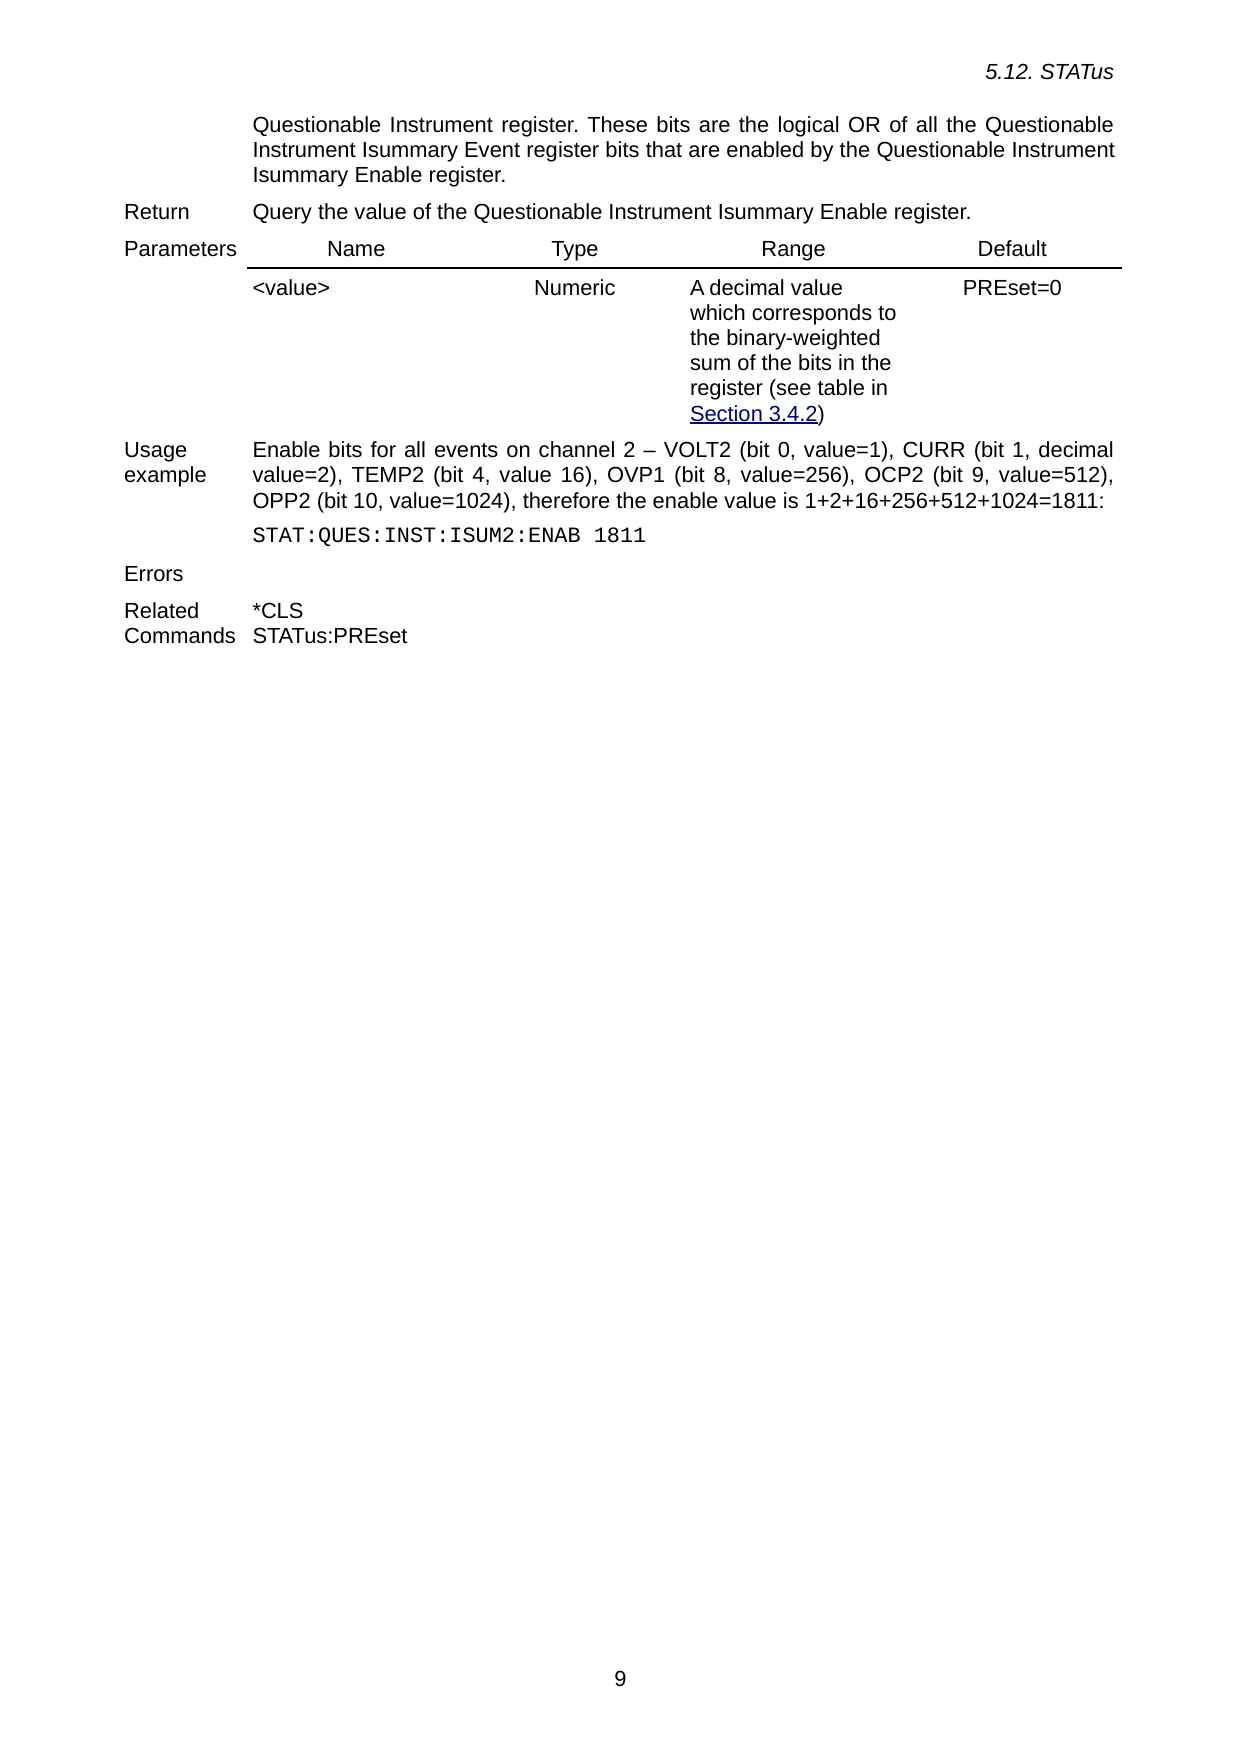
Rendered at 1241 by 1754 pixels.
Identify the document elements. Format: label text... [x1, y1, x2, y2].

table_cell Enable bits for all events on channel 2 – VOLT2 (bit 0, value=1), CURR (bit 1, decimal value=2), TEMP2 (bit 4, value 16), OVP1 (bit 8, value=256), OCP2 (bit 9, value=512), OPP2 (bit 10, value=1024), therefore the enable value is 1+2+16+256+512+1024=1811: STAT:QUES:INST:ISUM2:ENAB 1811 [247, 431, 1122, 555]
table_cell Questionable Instrument register. These bits are the logical OR of all the Questionable Instrument Isummary Event register bits that are enabled by the Questionable Instrument Isummary Enable register. [247, 106, 1122, 193]
table_cell Default [903, 230, 1122, 267]
table_cell Related Commands [118, 592, 247, 654]
table_cell Return [118, 193, 247, 230]
table_cell Name [247, 230, 465, 267]
table_cell Type [465, 230, 684, 267]
table_cell [247, 555, 1122, 592]
table_cell Parameters [118, 230, 247, 431]
table_cell Numeric [465, 269, 684, 431]
table_cell Range [684, 230, 903, 267]
table_cell Errors [118, 555, 247, 592]
table_cell [118, 106, 247, 193]
table_cell A decimal value which corresponds to the binary-weighted sum of the bits in the register (see table in Section 3.4.2) [684, 269, 903, 431]
table_cell Usage example [118, 431, 247, 555]
table_cell PREset=0 [903, 269, 1122, 431]
table_cell Query the value of the Questionable Instrument Isummary Enable register. [247, 193, 1122, 230]
table_cell *CLS STATus:PREset [247, 592, 1122, 654]
table_cell <value> [247, 269, 465, 431]
